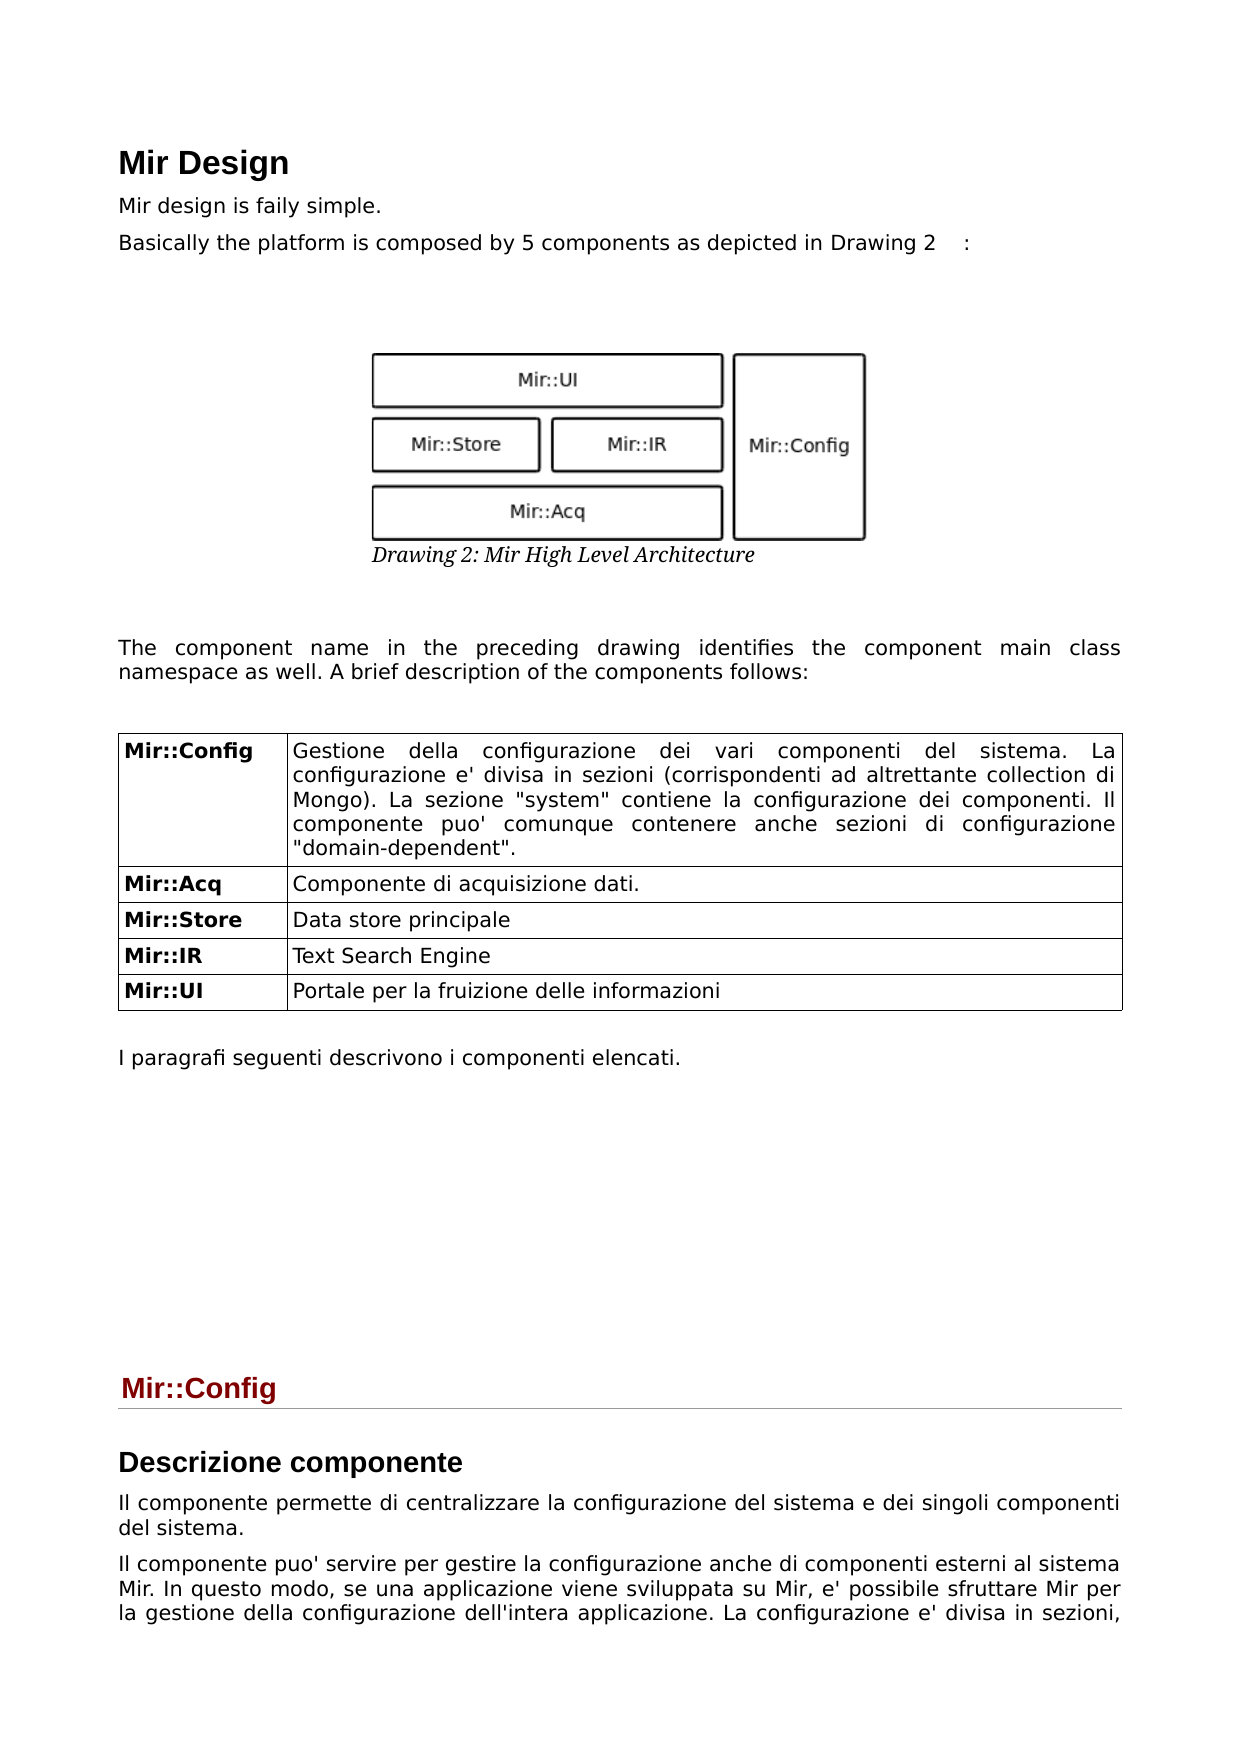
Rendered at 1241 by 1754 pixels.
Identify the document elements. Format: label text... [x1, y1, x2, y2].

subtitle Mir::Config [118, 1368, 1122, 1408]
table_header Mir::Config [119, 734, 287, 866]
table_cell Mir::IR [119, 939, 287, 974]
text Mir design is faily simple. [118, 194, 1122, 218]
table_cell Portale per la fruizione delle informazioni [288, 975, 1122, 1009]
table_cell Data store principale [288, 903, 1122, 938]
text Il componente permette di centralizzare la configurazione del sistema e dei singoli componenti del sistema. [118, 1491, 1122, 1540]
subtitle Mir Design [118, 143, 1122, 182]
table_cell Mir::UI [119, 975, 287, 1009]
table_cell Text Search Engine [288, 939, 1122, 974]
table_header Gestione della configurazione dei vari componenti del sistema. La configurazione e' divisa in sezioni (corrispondenti ad altrettante collection di Mongo). La sezione "system" contiene la configurazione dei componenti. Il componente puo' comunque contenere anche sezioni di configurazione "domain-dependent". [288, 734, 1122, 866]
picture [371, 353, 869, 541]
text Il componente puo' servire per gestire la configurazione anche di componenti esterni al sistema Mir. In questo modo, se una applicazione viene sviluppata su Mir, e' possibile sfruttare Mir per la gestione della configurazione dell'intera applicazione. La configurazione e' divisa in sezioni, [118, 1552, 1122, 1625]
subtitle Descrizione componente [118, 1445, 1122, 1479]
table_cell Mir::Acq [119, 867, 287, 902]
text Drawing 2: Mir High Level Architecture [372, 541, 868, 569]
table_cell Mir::Store [119, 903, 287, 938]
text I paragrafi seguenti descrivono i componenti elencati. [118, 1046, 1122, 1071]
text Basically the platform is composed by 5 components as depicted in Drawing 2 : [118, 231, 1122, 255]
text The component name in the preceding drawing identifies the component main class namespace as well. A brief description of the components follows: [118, 636, 1122, 684]
table_cell Componente di acquisizione dati. [288, 867, 1122, 902]
